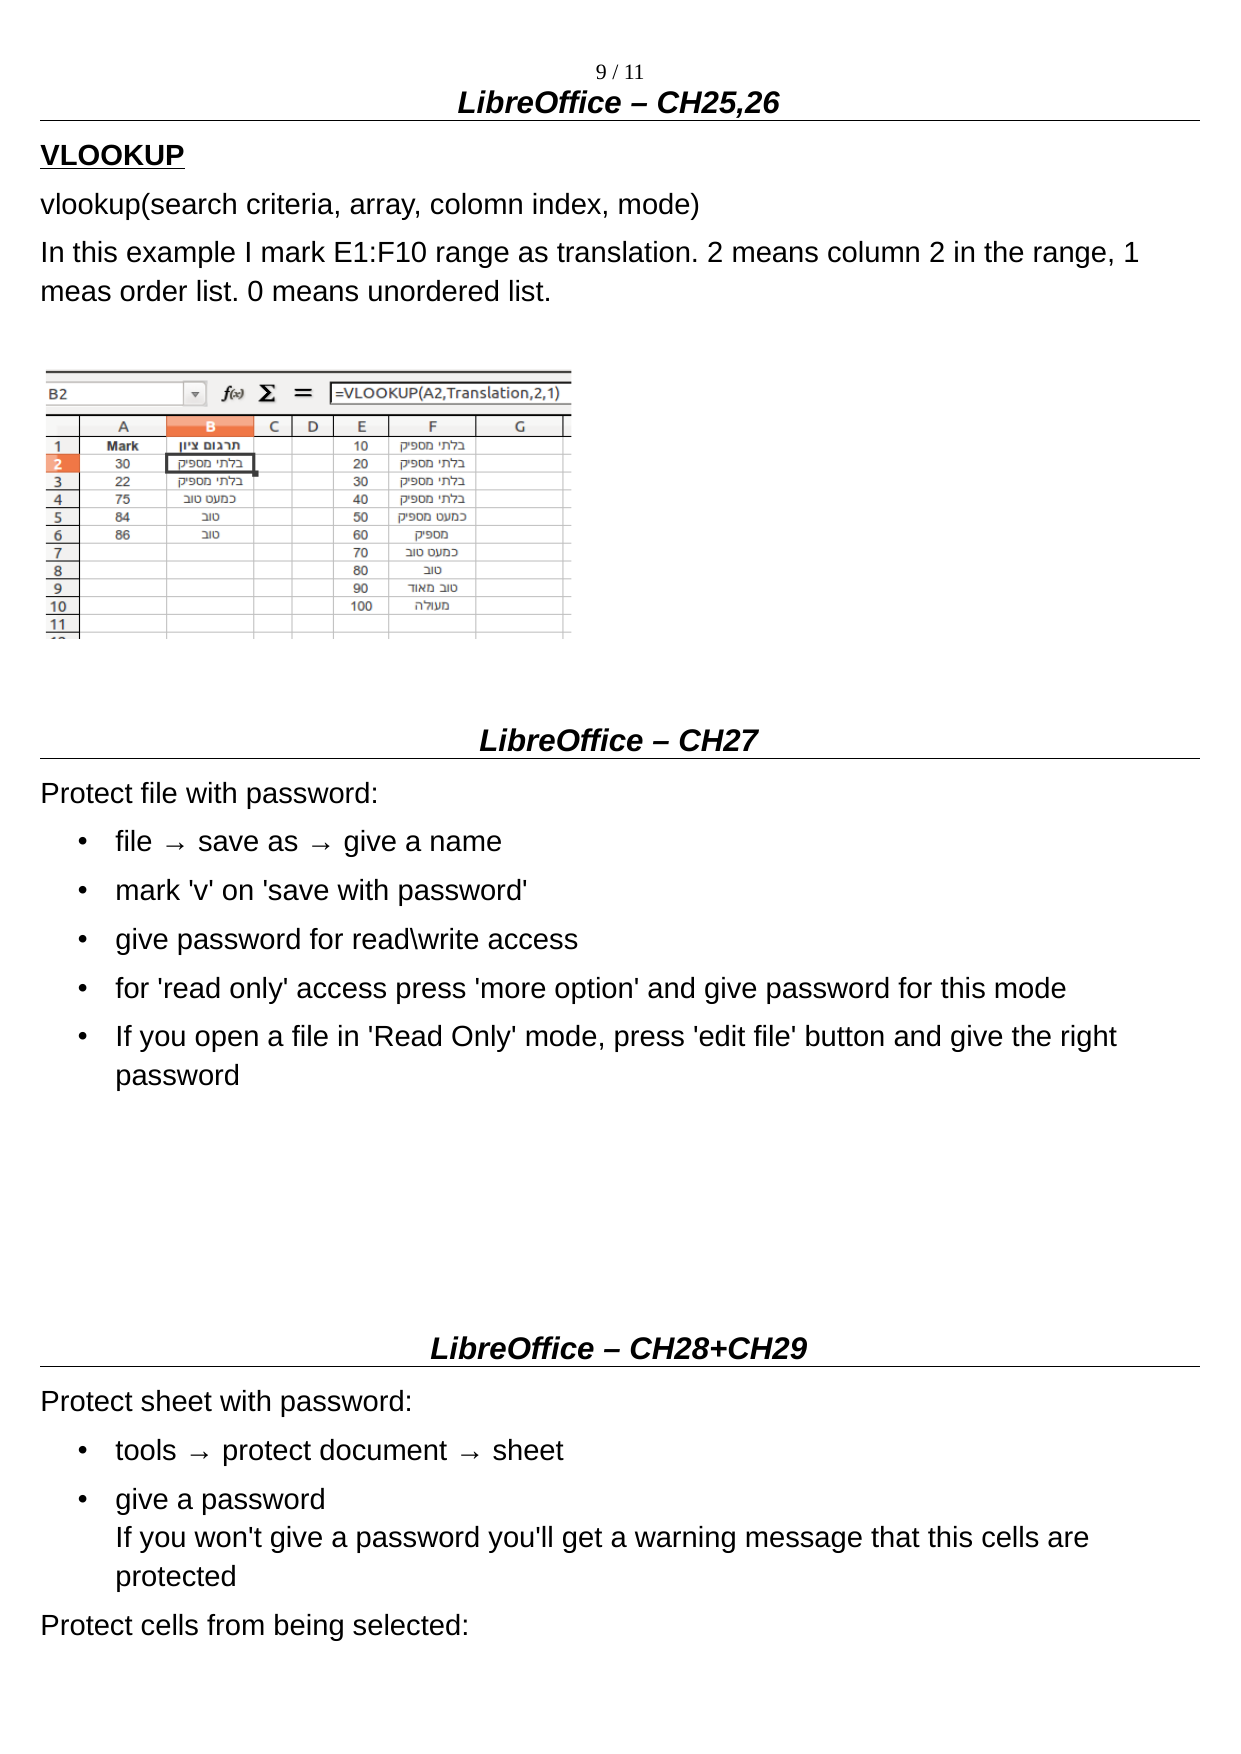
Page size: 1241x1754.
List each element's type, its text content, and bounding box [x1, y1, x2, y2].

list for 'read only' access press 'more option' and give password for this mode [78, 971, 1200, 1004]
text In this example I mark E1:F10 range as translation. 2 means column 2 in the range, 1 meas order list. 0 means unordered list. [40, 235, 1200, 307]
text VLOOKUP [40, 138, 1200, 172]
text Protect cells from being selected: [40, 1608, 1200, 1641]
text Protect file with password: [40, 776, 1200, 809]
list give password for read\write access [78, 922, 1200, 956]
list give a password If you won't give a password you'll get a warning message that this cells are protected [78, 1482, 1200, 1593]
text Protect sheet with password: [40, 1384, 1200, 1418]
subtitle LibreOffice – CH28+CH29 [40, 1330, 1200, 1366]
list file → save as → give a name [78, 824, 1200, 858]
subtitle LibreOffice – CH27 [40, 722, 1200, 758]
list tools → protect document → sheet [78, 1433, 1200, 1467]
list mark 'v' on 'save with password' [78, 873, 1200, 907]
picture [45, 369, 572, 639]
subtitle LibreOffice – CH25,26 [40, 84, 1200, 120]
text vlookup(search criteria, array, colomn index, mode) [40, 187, 1200, 220]
list If you open a file in 'Read Only' mode, press 'edit file' button and give the right password [78, 1019, 1200, 1092]
